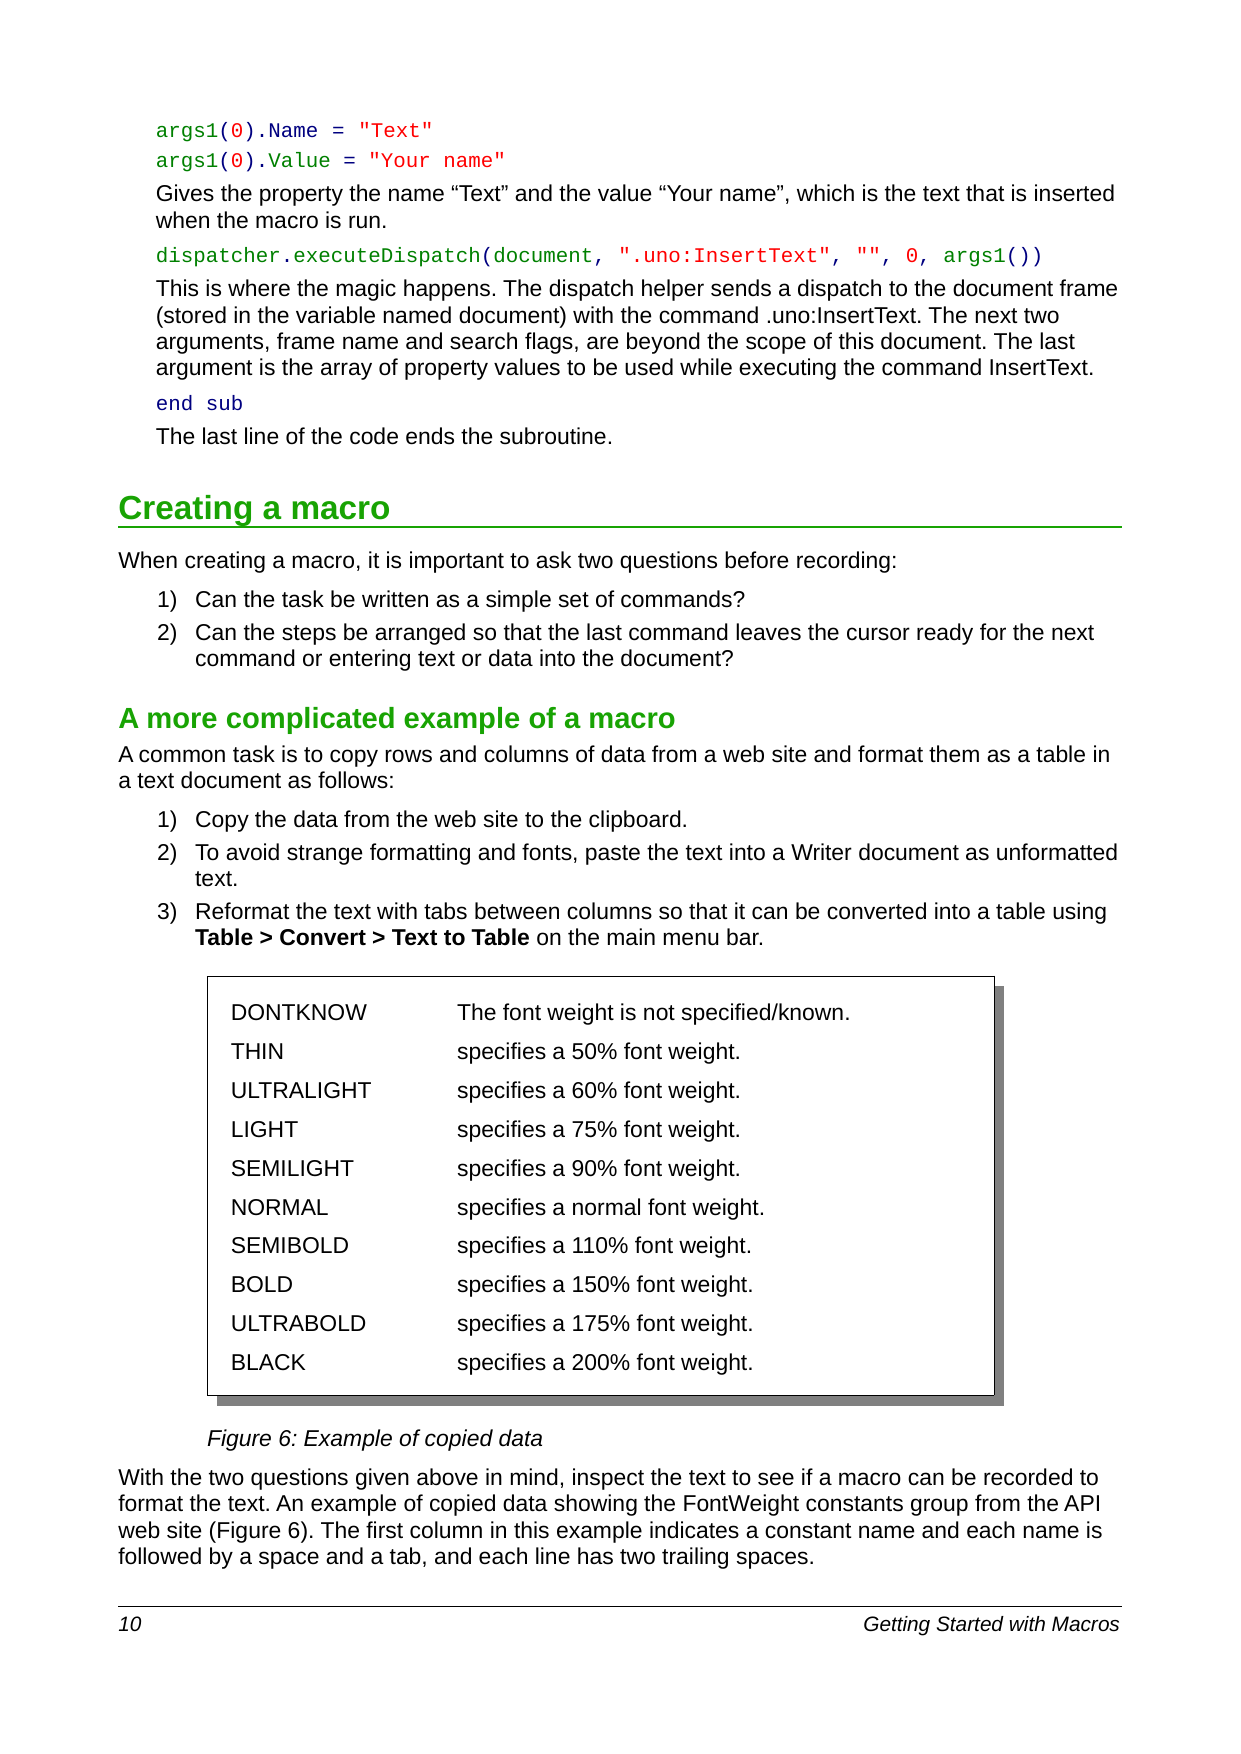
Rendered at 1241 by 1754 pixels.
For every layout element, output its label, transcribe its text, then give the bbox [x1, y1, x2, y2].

list To avoid strange formatting and fonts, paste the text into a Writer document as unformatted text. [177, 839, 1122, 892]
text ULTRALIGHT specifies a 60% font weight. [208, 1077, 993, 1103]
subtitle Creating a macro [118, 488, 1122, 526]
text args1(0).Name = "Text" [156, 118, 1122, 144]
text NORMAL specifies a normal font weight. [208, 1193, 993, 1220]
text Gives the property the name “Text” and the value “Your name”, which is the text that is inserted when the macro is run. [156, 180, 1122, 233]
text SEMILIGHT specifies a 90% font weight. [208, 1155, 993, 1181]
text LIGHT specifies a 75% font weight. [208, 1116, 993, 1142]
text DONTKNOW The font weight is not specified/known. [208, 999, 993, 1026]
list Can the steps be arranged so that the last command leaves the cursor ready for the next command or entering text or data into the document? [177, 619, 1122, 671]
subtitle A more complicated example of a macro [118, 701, 1122, 734]
text A common task is to copy rows and columns of data from a web site and format them as a table in a text document as follows: [118, 741, 1122, 794]
text args1(0).Value = "Your name" [156, 150, 1122, 174]
text BLACK specifies a 200% font weight. [208, 1349, 993, 1375]
list Reformat the text with tabs between columns so that it can be converted into a table using Table > Convert > Text to Table on the main menu bar. [177, 898, 1122, 951]
text This is where the magic happens. The dispatch helper sends a dispatch to the document frame (stored in the variable named document) with the command .uno:InsertText. The next two arguments, frame name and search flags, are beyond the scope of this document. The last argument is the array of property values to be used while executing the command InsertText. [156, 275, 1122, 381]
text The last line of the code ends the subroutine. [156, 423, 1122, 449]
text When creating a macro, it is important to ask two questions before recording: [118, 547, 1122, 574]
list Copy the data from the web site to the clipboard. [177, 806, 1122, 833]
text THIN specifies a 50% font weight. [208, 1038, 993, 1064]
text ULTRABOLD specifies a 175% font weight. [208, 1310, 993, 1336]
list Can the task be written as a simple set of commands? [177, 586, 1122, 612]
text With the two questions given above in mind, inspect the text to see if a macro can be recorded to format the text. An example of copied data showing the FontWeight constants group from the API web site (Figure 6). The first column in this example indicates a constant name and each name is followed by a space and a tab, and each line has two trailing spaces. [118, 1464, 1122, 1569]
text end sub [156, 393, 1122, 417]
text SEMIBOLD specifies a 110% font weight. [208, 1232, 993, 1259]
text dispatcher.executeDispatch(document, ".uno:InsertText", "", 0, args1()) [156, 245, 1122, 269]
text BOLD specifies a 150% font weight. [208, 1271, 993, 1298]
text Figure 6: Example of copied data [207, 1425, 1033, 1451]
